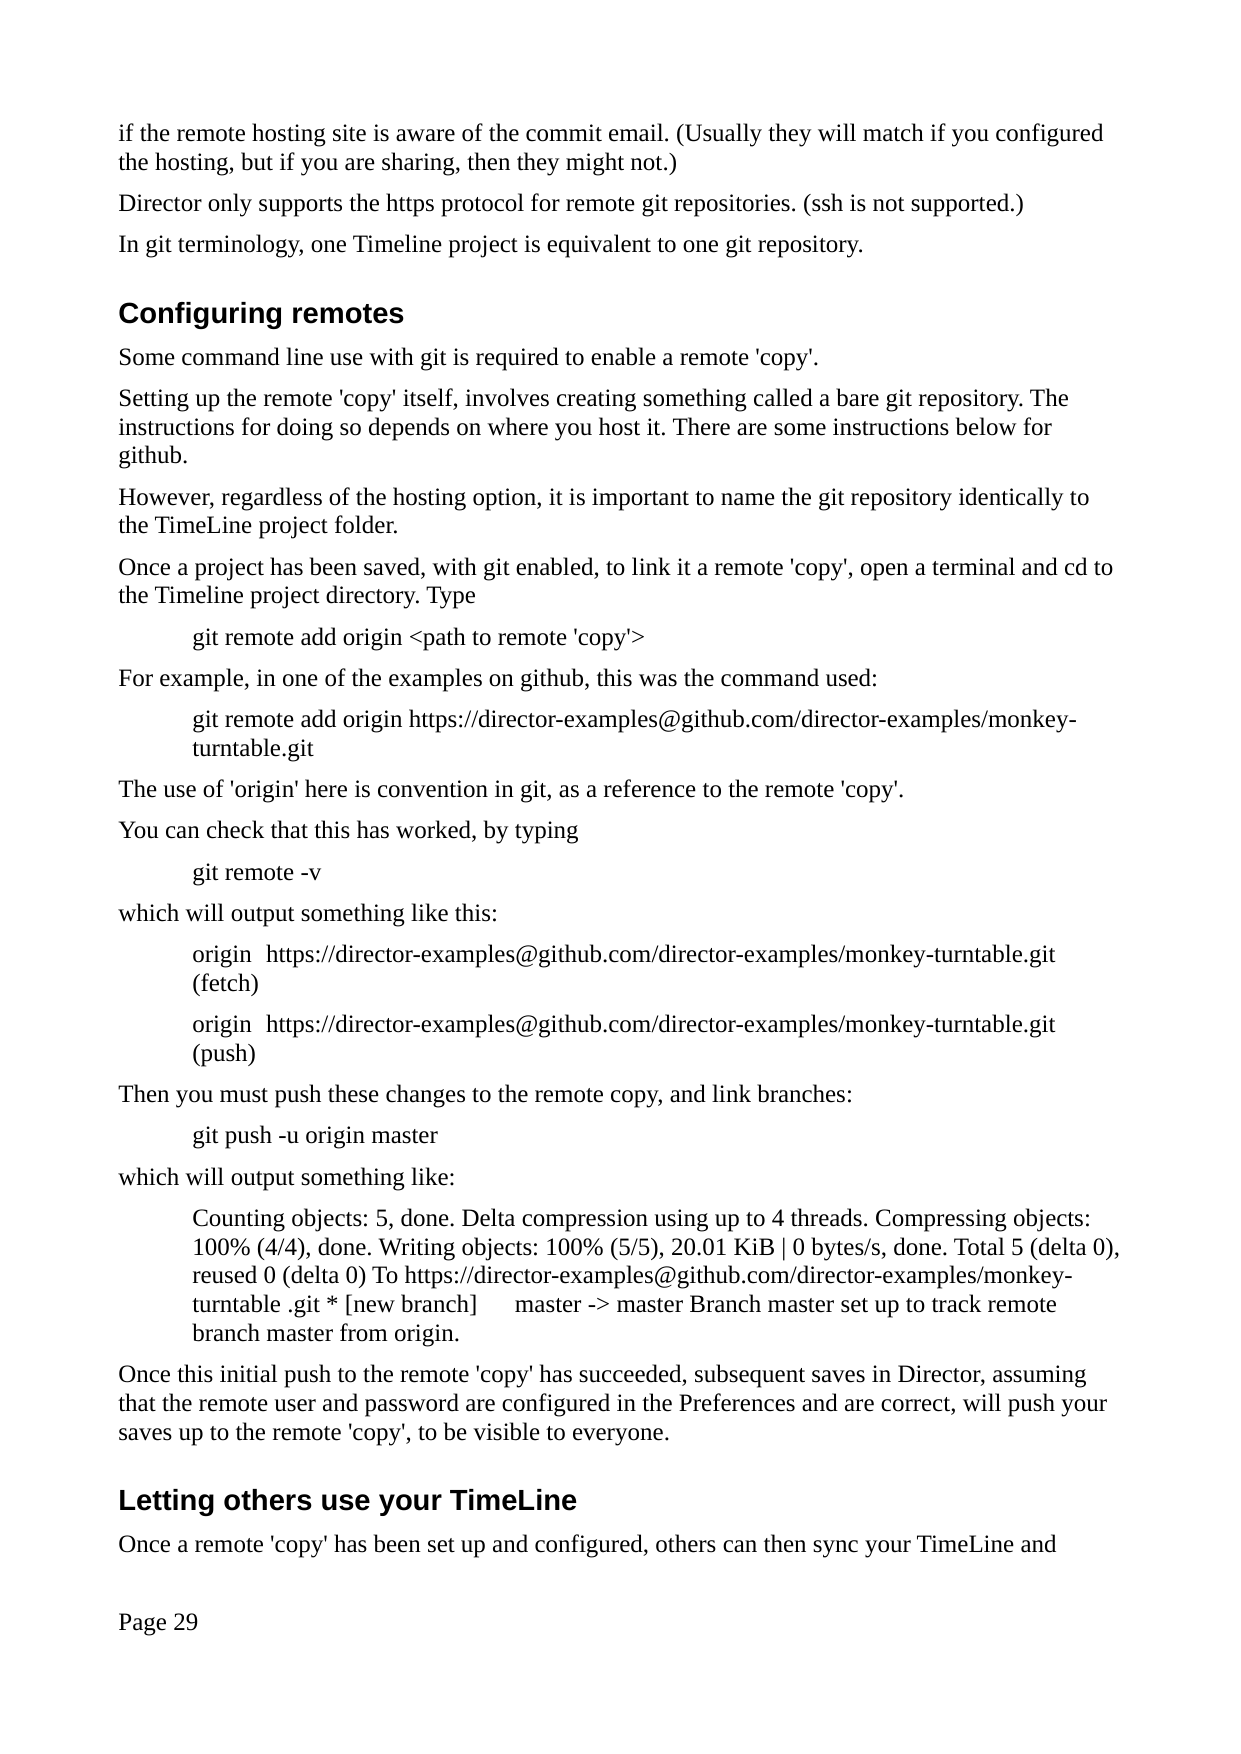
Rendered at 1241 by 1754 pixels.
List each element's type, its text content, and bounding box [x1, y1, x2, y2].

text Once a remote 'copy' has been set up and configured, others can then sync your TimeLine and [118, 1529, 1122, 1558]
text git remote -v [192, 857, 1122, 885]
subtitle Configuring remotes [118, 296, 1122, 329]
text Some command line use with git is required to enable a remote 'copy'. [118, 342, 1122, 370]
text which will output something like: [118, 1162, 1122, 1190]
text Setting up the remote 'copy' itself, involves creating something called a bare git repository. The instructions for doing so depends on where you host it. There are some instructions below for github. [118, 383, 1122, 469]
text which will output something like this: [118, 898, 1122, 927]
text git remote add origin https://director-examples@github.com/director-examples/monkey-turntable.git [192, 704, 1122, 762]
text git push -u origin master [192, 1120, 1122, 1149]
text Counting objects: 5, done. Delta compression using up to 4 threads. Compressing objects: 100% (4/4), done. Writing objects: 100% (5/5), 20.01 KiB | 0 bytes/s, done. Total 5 (delta 0), reused 0 (delta 0) To https://director-examples@github.com/director-examples/monkey-turntable .git * [new branch] master -> master Branch master set up to track remote branch master from origin. [192, 1203, 1122, 1347]
subtitle Letting others use your TimeLine [118, 1483, 1122, 1516]
text In git terminology, one Timeline project is equivalent to one git repository. [118, 229, 1122, 258]
text Once this initial push to the remote 'copy' has succeeded, subsequent saves in Director, assuming that the remote user and password are configured in the Preferences and are correct, will push your saves up to the remote 'copy', to be visible to everyone. [118, 1359, 1122, 1445]
text Then you must push these changes to the remote copy, and link branches: [118, 1079, 1122, 1108]
text origin https://director-examples@github.com/director-examples/monkey-turntable.git (fetch) [192, 939, 1122, 997]
text For example, in one of the examples on github, this was the command used: [118, 663, 1122, 692]
text The use of 'origin' here is convention in git, as a reference to the remote 'copy'. [118, 774, 1122, 803]
text git remote add origin <path to remote 'copy'> [192, 622, 1122, 650]
text Director only supports the https protocol for remote git repositories. (ssh is not supported.) [118, 188, 1122, 217]
text However, regardless of the hosting option, it is important to name the git repository identically to the TimeLine project folder. [118, 482, 1122, 539]
text origin https://director-examples@github.com/director-examples/monkey-turntable.git (push) [192, 1009, 1122, 1067]
text if the remote hosting site is aware of the commit email. (Usually they will match if you configured the hosting, but if you are sharing, then they might not.) [118, 118, 1122, 176]
text You can check that this has worked, by typing [118, 815, 1122, 844]
text Once a project has been saved, with git enabled, to link it a remote 'copy', open a terminal and cd to the Timeline project directory. Type [118, 552, 1122, 609]
